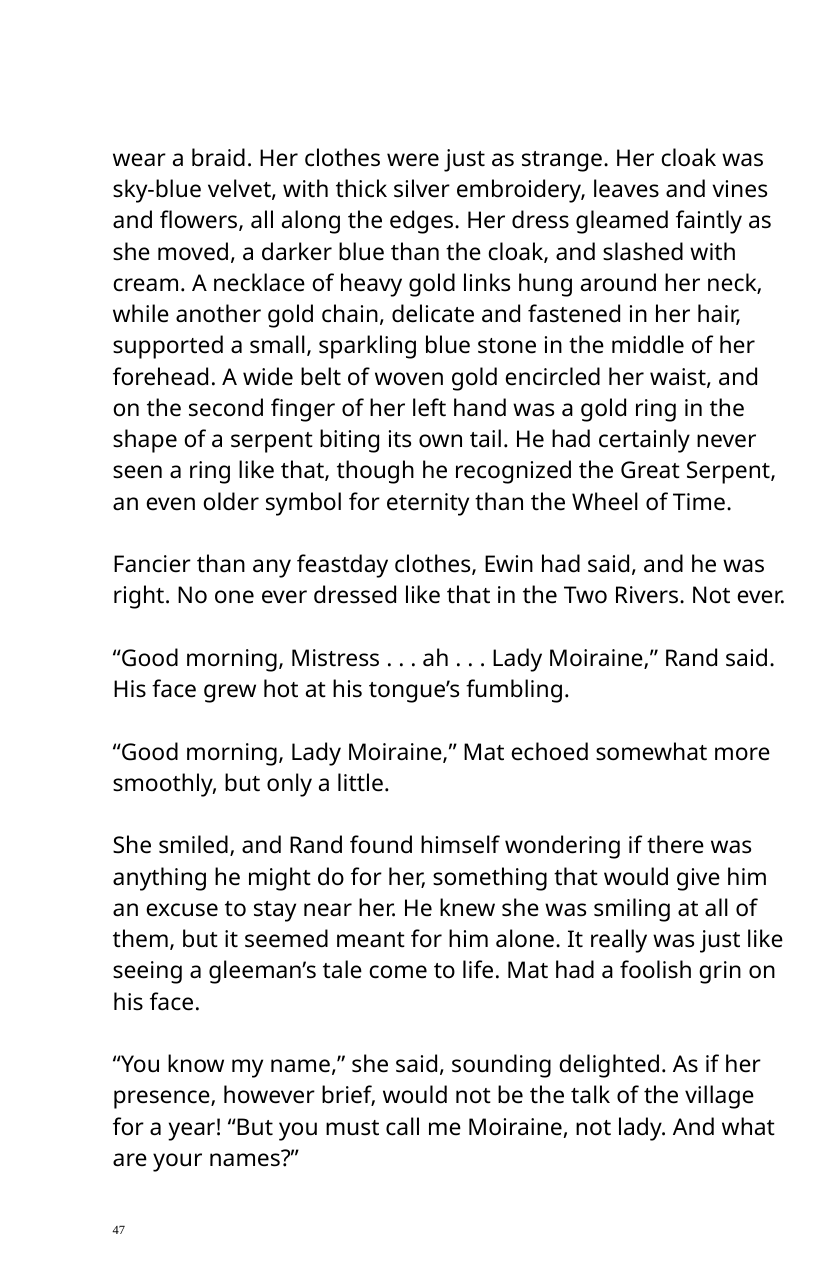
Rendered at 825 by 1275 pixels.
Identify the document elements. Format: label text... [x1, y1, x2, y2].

text “Good morning, Mistress . . . ah . . . Lady Moiraine,” Rand said. His face grew hot at his tongue’s fumbling. [112, 642, 787, 704]
text wear a braid. Her clothes were just as strange. Her cloak was sky-blue velvet, with thick silver embroidery, leaves and vines and flowers, all along the edges. Her dress gleamed faintly as she moved, a darker blue than the cloak, and slashed with cream. A necklace of heavy gold links hung around her neck, while another gold chain, delicate and fastened in her hair, supported a small, sparkling blue stone in the middle of her forehead. A wide belt of woven gold encircled her waist, and on the second finger of her left hand was a gold ring in the shape of a serpent biting its own tail. He had certainly never seen a ring like that, though he recognized the Great Serpent, an even older symbol for eternity than the Wheel of Time. [112, 142, 787, 517]
text “You know my name,” she said, sounding delighted. As if her presence, however brief, would not be the talk of the village for a year! “But you must call me Moiraine, not lady. And what are your names?” [112, 1048, 787, 1173]
text “Good morning, Lady Moiraine,” Mat echoed somewhat more smoothly, but only a little. [112, 736, 787, 798]
text She smiled, and Rand found himself wondering if there was anything he might do for her, something that would give him an excuse to stay near her. He knew she was smiling at all of them, but it seemed meant for him alone. It really was just like seeing a gleeman’s tale come to life. Mat had a foolish grin on his face. [112, 829, 787, 1017]
text Fancier than any feastday clothes, Ewin had said, and he was right. No one ever dressed like that in the Two Rivers. Not ever. [112, 548, 787, 611]
